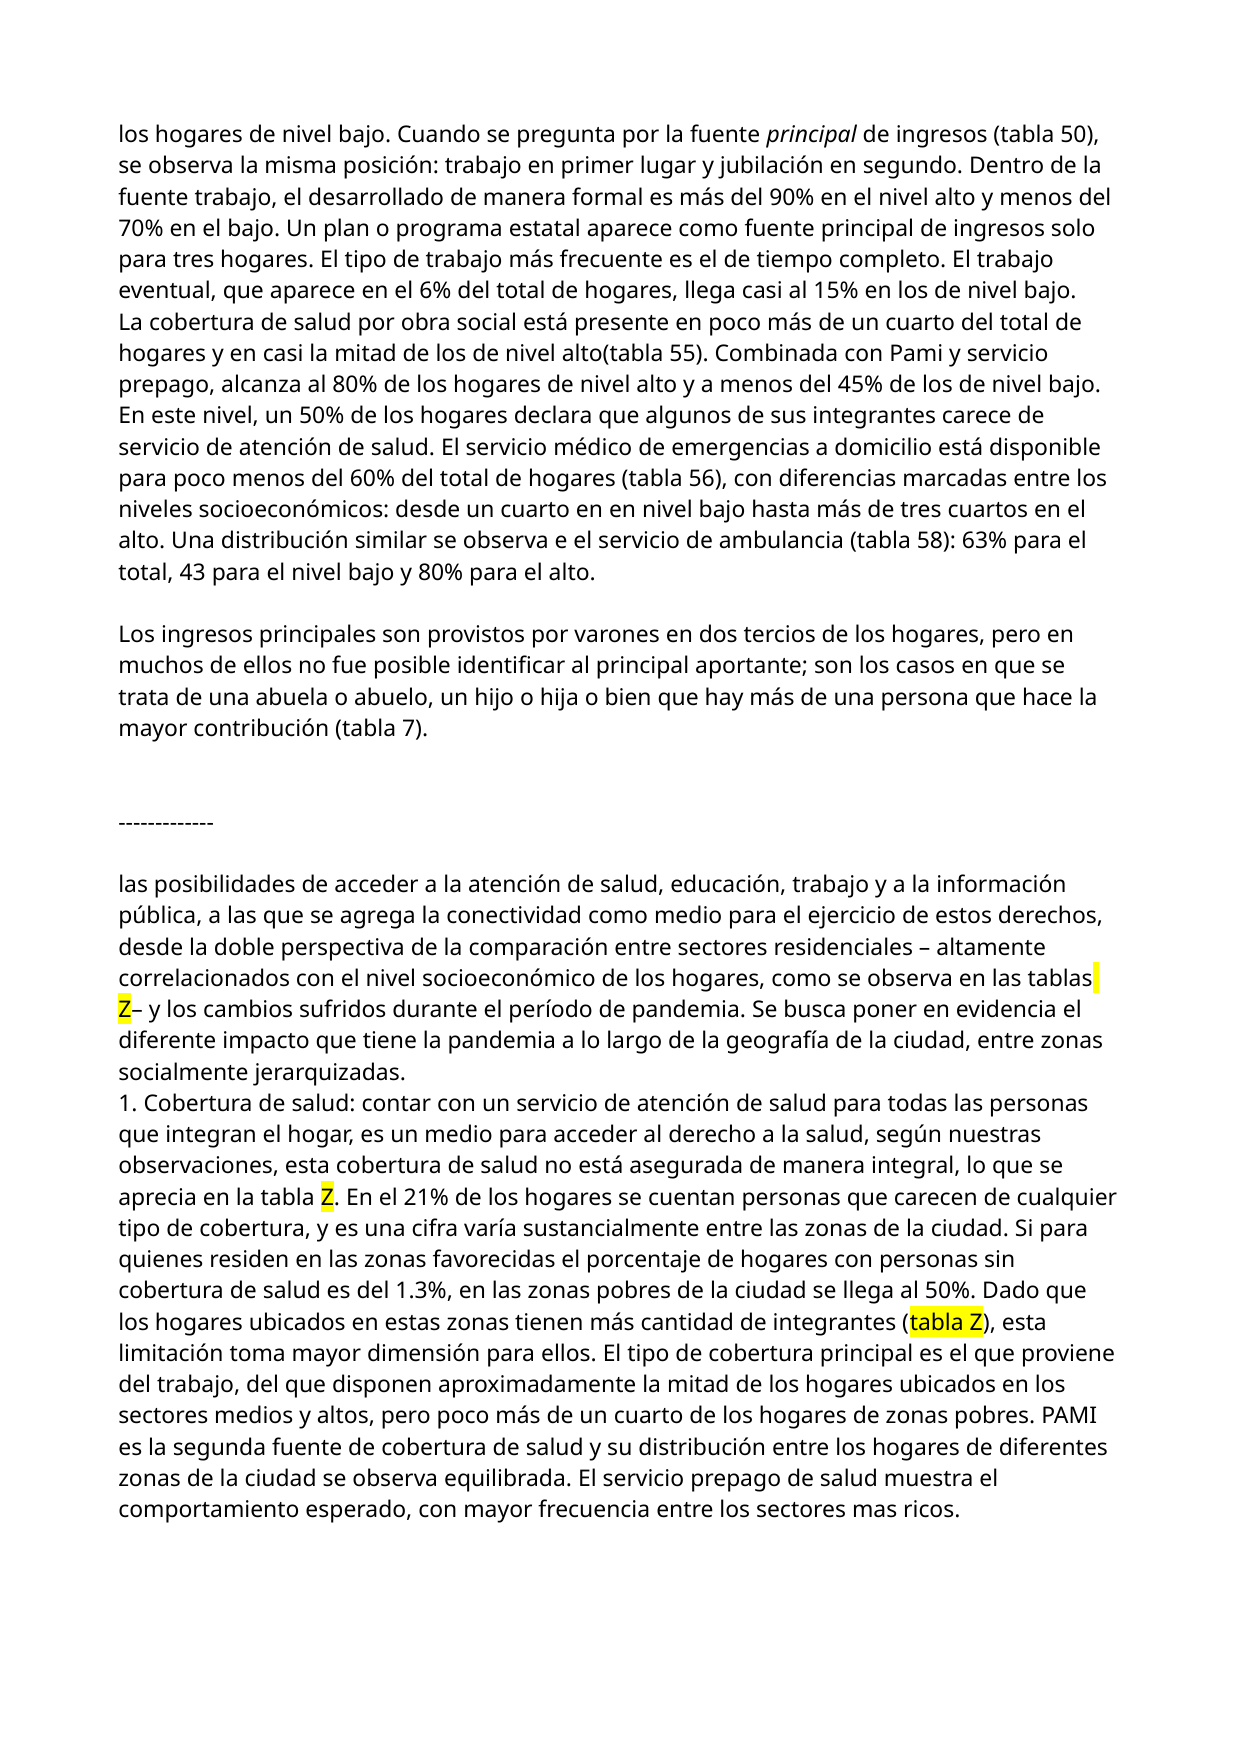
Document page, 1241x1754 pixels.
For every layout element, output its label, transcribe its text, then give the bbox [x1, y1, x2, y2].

text Los ingresos principales son provistos por varones en dos tercios de los hogares, pero en muchos de ellos no fue posible identificar al principal aportante; son los casos en que se trata de una abuela o abuelo, un hijo o hija o bien que hay más de una persona que hace la mayor contribución (tabla 7). [118, 618, 1122, 743]
text las posibilidades de acceder a la atención de salud, educación, trabajo y a la información pública, a las que se agrega la conectividad como medio para el ejercicio de estos derechos, desde la doble perspectiva de la comparación entre sectores residenciales – altamente correlacionados con el nivel socioeconómico de los hogares, como se observa en las tablas Z– y los cambios sufridos durante el período de pandemia. Se busca poner en evidencia el diferente impacto que tiene la pandemia a lo largo de la geografía de la ciudad, entre zonas socialmente jerarquizadas. [118, 868, 1122, 1087]
text los hogares de nivel bajo. Cuando se pregunta por la fuente principal de ingresos (tabla 50), se observa la misma posición: trabajo en primer lugar y jubilación en segundo. Dentro de la fuente trabajo, el desarrollado de manera formal es más del 90% en el nivel alto y menos del 70% en el bajo. Un plan o programa estatal aparece como fuente principal de ingresos solo para tres hogares. El tipo de trabajo más frecuente es el de tiempo completo. El trabajo eventual, que aparece en el 6% del total de hogares, llega casi al 15% en los de nivel bajo. [118, 118, 1122, 306]
text ------------- [118, 806, 1122, 837]
text 1. Cobertura de salud: contar con un servicio de atención de salud para todas las personas que integran el hogar, es un medio para acceder al derecho a la salud, según nuestras observaciones, esta cobertura de salud no está asegurada de manera integral, lo que se aprecia en la tabla Z. En el 21% de los hogares se cuentan personas que carecen de cualquier tipo de cobertura, y es una cifra varía sustancialmente entre las zonas de la ciudad. Si para quienes residen en las zonas favorecidas el porcentaje de hogares con personas sin cobertura de salud es del 1.3%, en las zonas pobres de la ciudad se llega al 50%. Dado que los hogares ubicados en estas zonas tienen más cantidad de integrantes (tabla Z), esta limitación toma mayor dimensión para ellos. El tipo de cobertura principal es el que proviene del trabajo, del que disponen aproximadamente la mitad de los hogares ubicados en los sectores medios y altos, pero poco más de un cuarto de los hogares de zonas pobres. PAMI es la segunda fuente de cobertura de salud y su distribución entre los hogares de diferentes zonas de la ciudad se observa equilibrada. El servicio prepago de salud muestra el comportamiento esperado, con mayor frecuencia entre los sectores mas ricos. [118, 1087, 1122, 1524]
text La cobertura de salud por obra social está presente en poco más de un cuarto del total de hogares y en casi la mitad de los de nivel alto(tabla 55). Combinada con Pami y servicio prepago, alcanza al 80% de los hogares de nivel alto y a menos del 45% de los de nivel bajo. En este nivel, un 50% de los hogares declara que algunos de sus integrantes carece de servicio de atención de salud. El servicio médico de emergencias a domicilio está disponible para poco menos del 60% del total de hogares (tabla 56), con diferencias marcadas entre los niveles socioeconómicos: desde un cuarto en en nivel bajo hasta más de tres cuartos en el alto. Una distribución similar se observa e el servicio de ambulancia (tabla 58): 63% para el total, 43 para el nivel bajo y 80% para el alto. [118, 306, 1122, 587]
